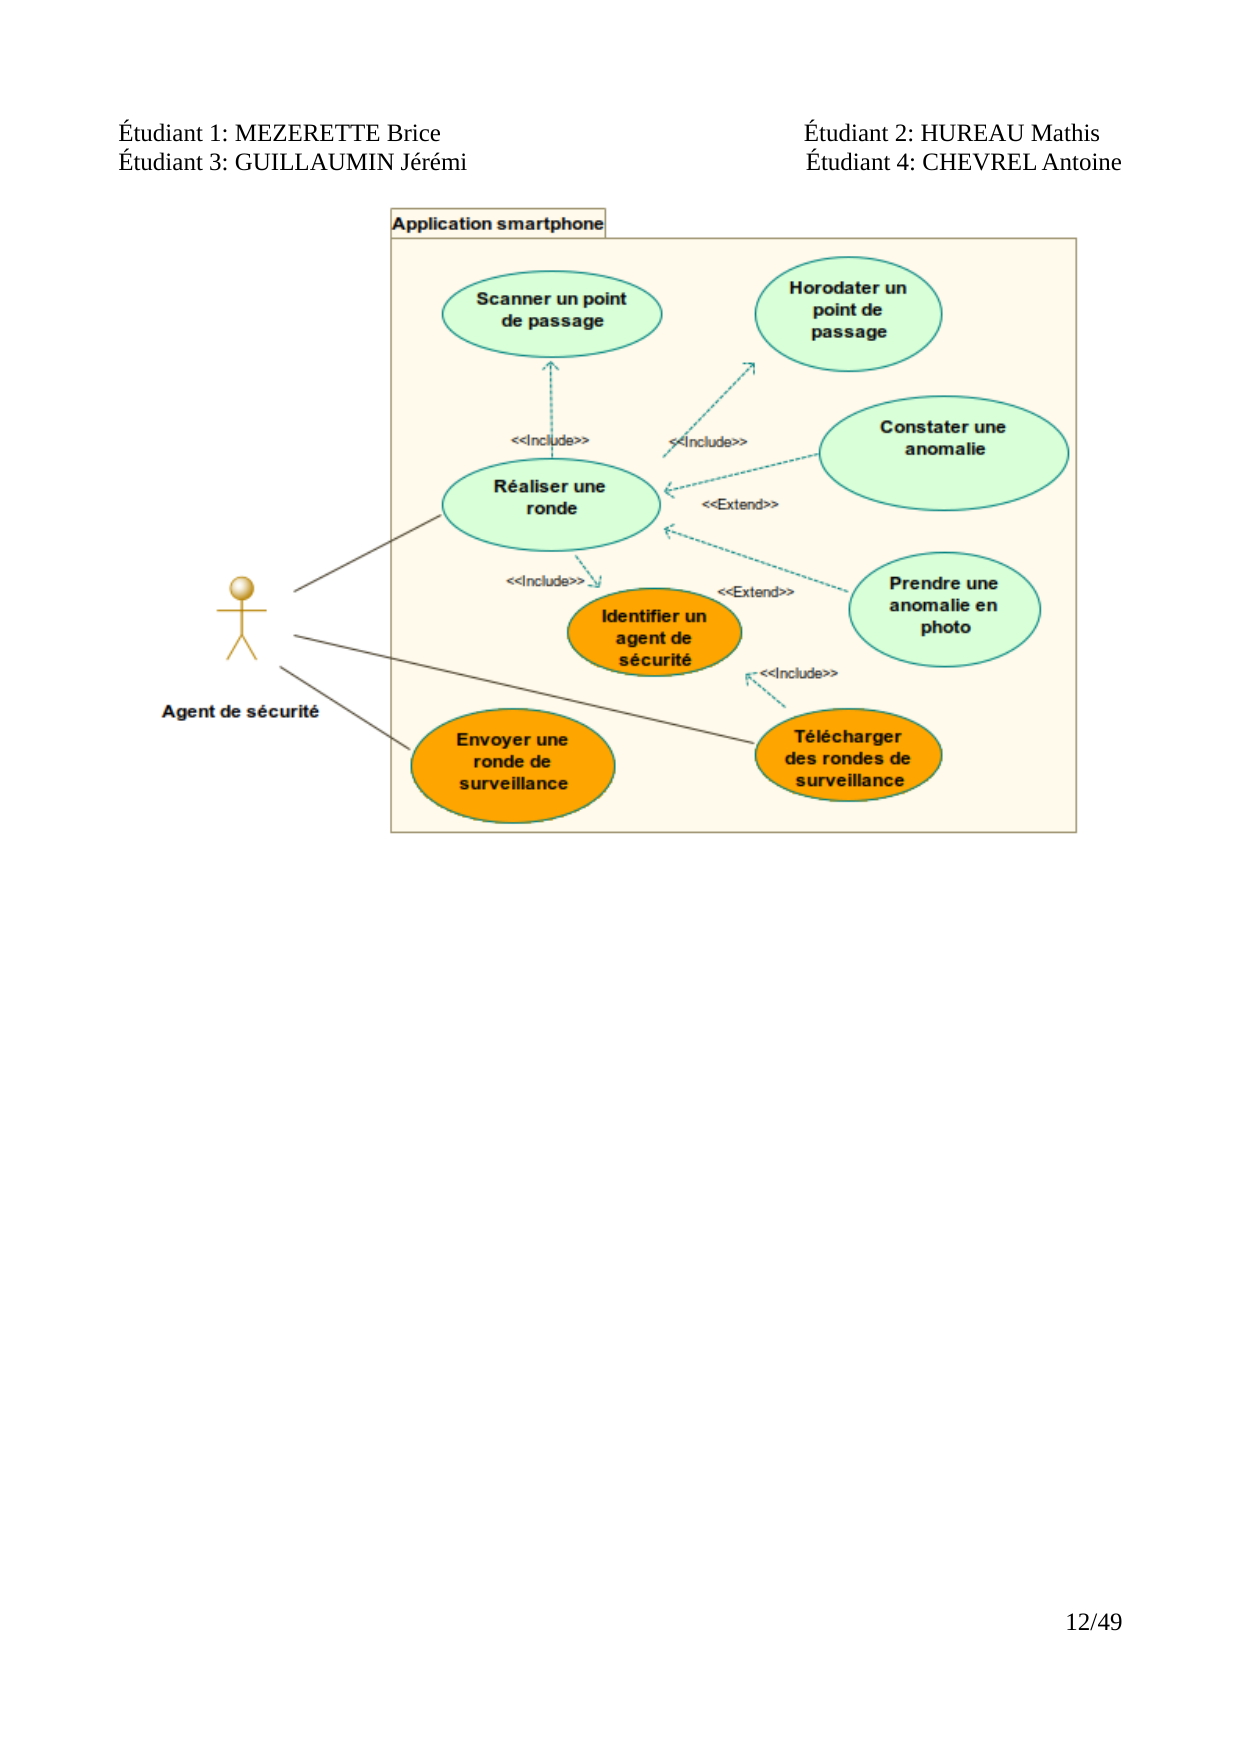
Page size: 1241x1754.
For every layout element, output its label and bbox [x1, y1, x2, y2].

picture [159, 205, 1082, 835]
